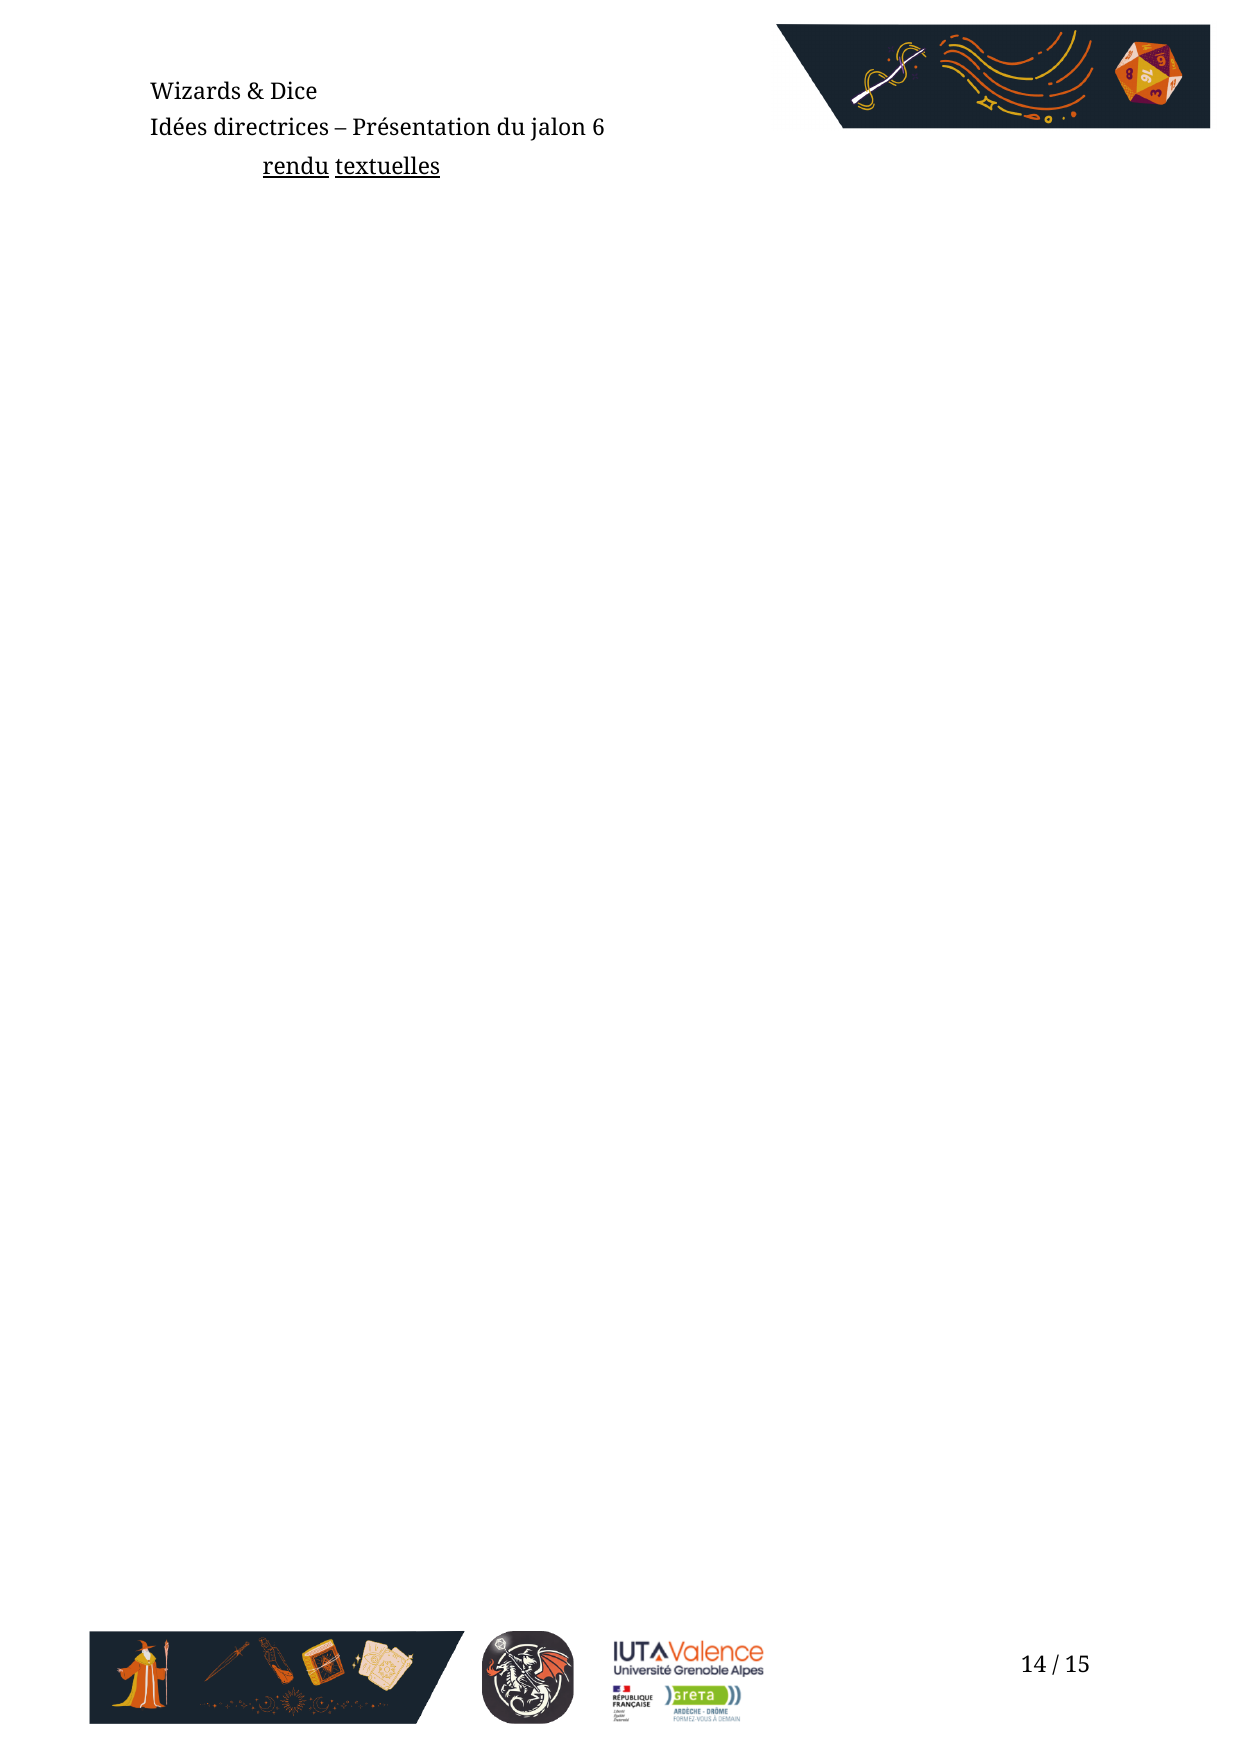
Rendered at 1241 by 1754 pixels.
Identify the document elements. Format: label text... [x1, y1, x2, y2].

picture [81, 1620, 788, 1733]
picture [771, 21, 1218, 131]
list rendu textuelles [225, 150, 1090, 181]
